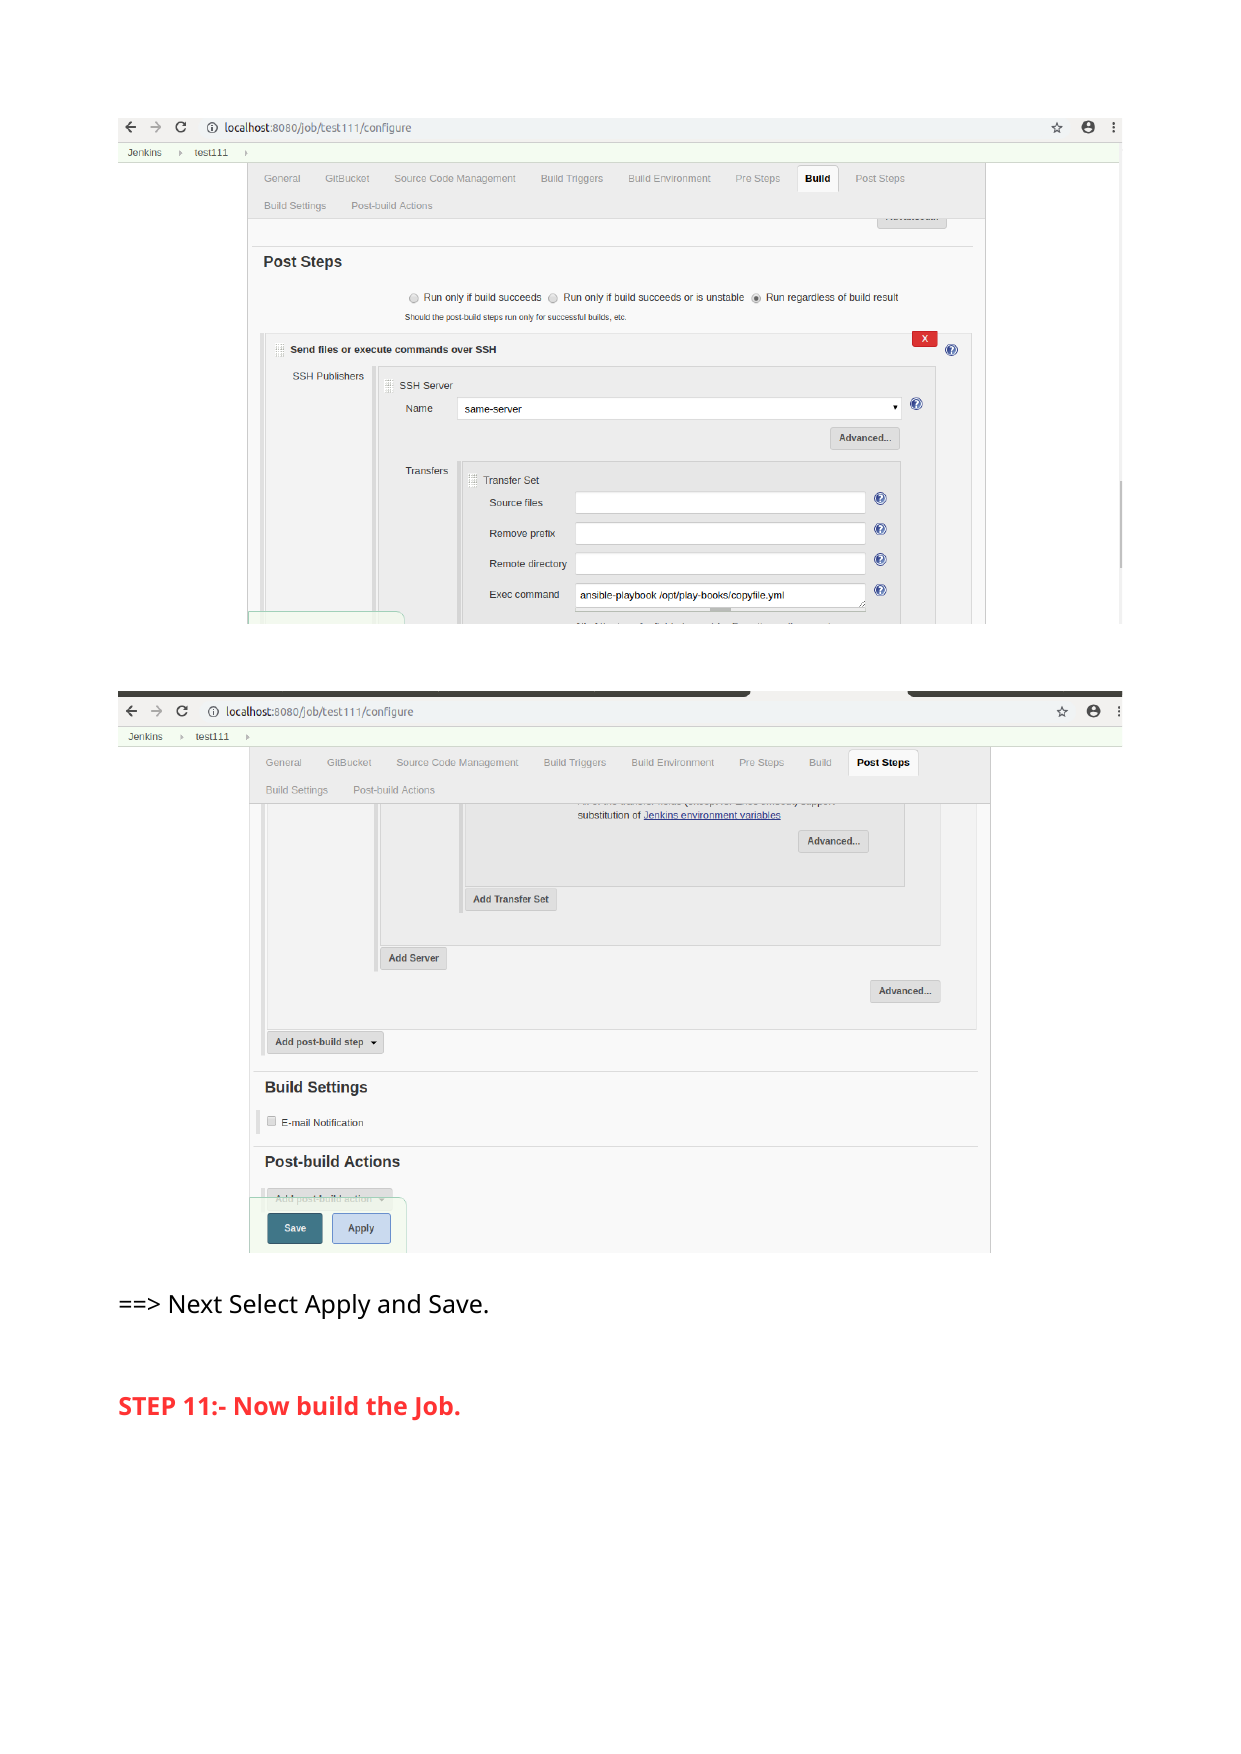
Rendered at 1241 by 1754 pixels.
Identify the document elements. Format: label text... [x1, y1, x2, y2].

text ==> Next Select Apply and Save. [118, 1287, 1122, 1321]
text STEP 11:- Now build the Job. [118, 1389, 1122, 1423]
picture [118, 118, 1123, 624]
picture [118, 691, 1123, 1253]
